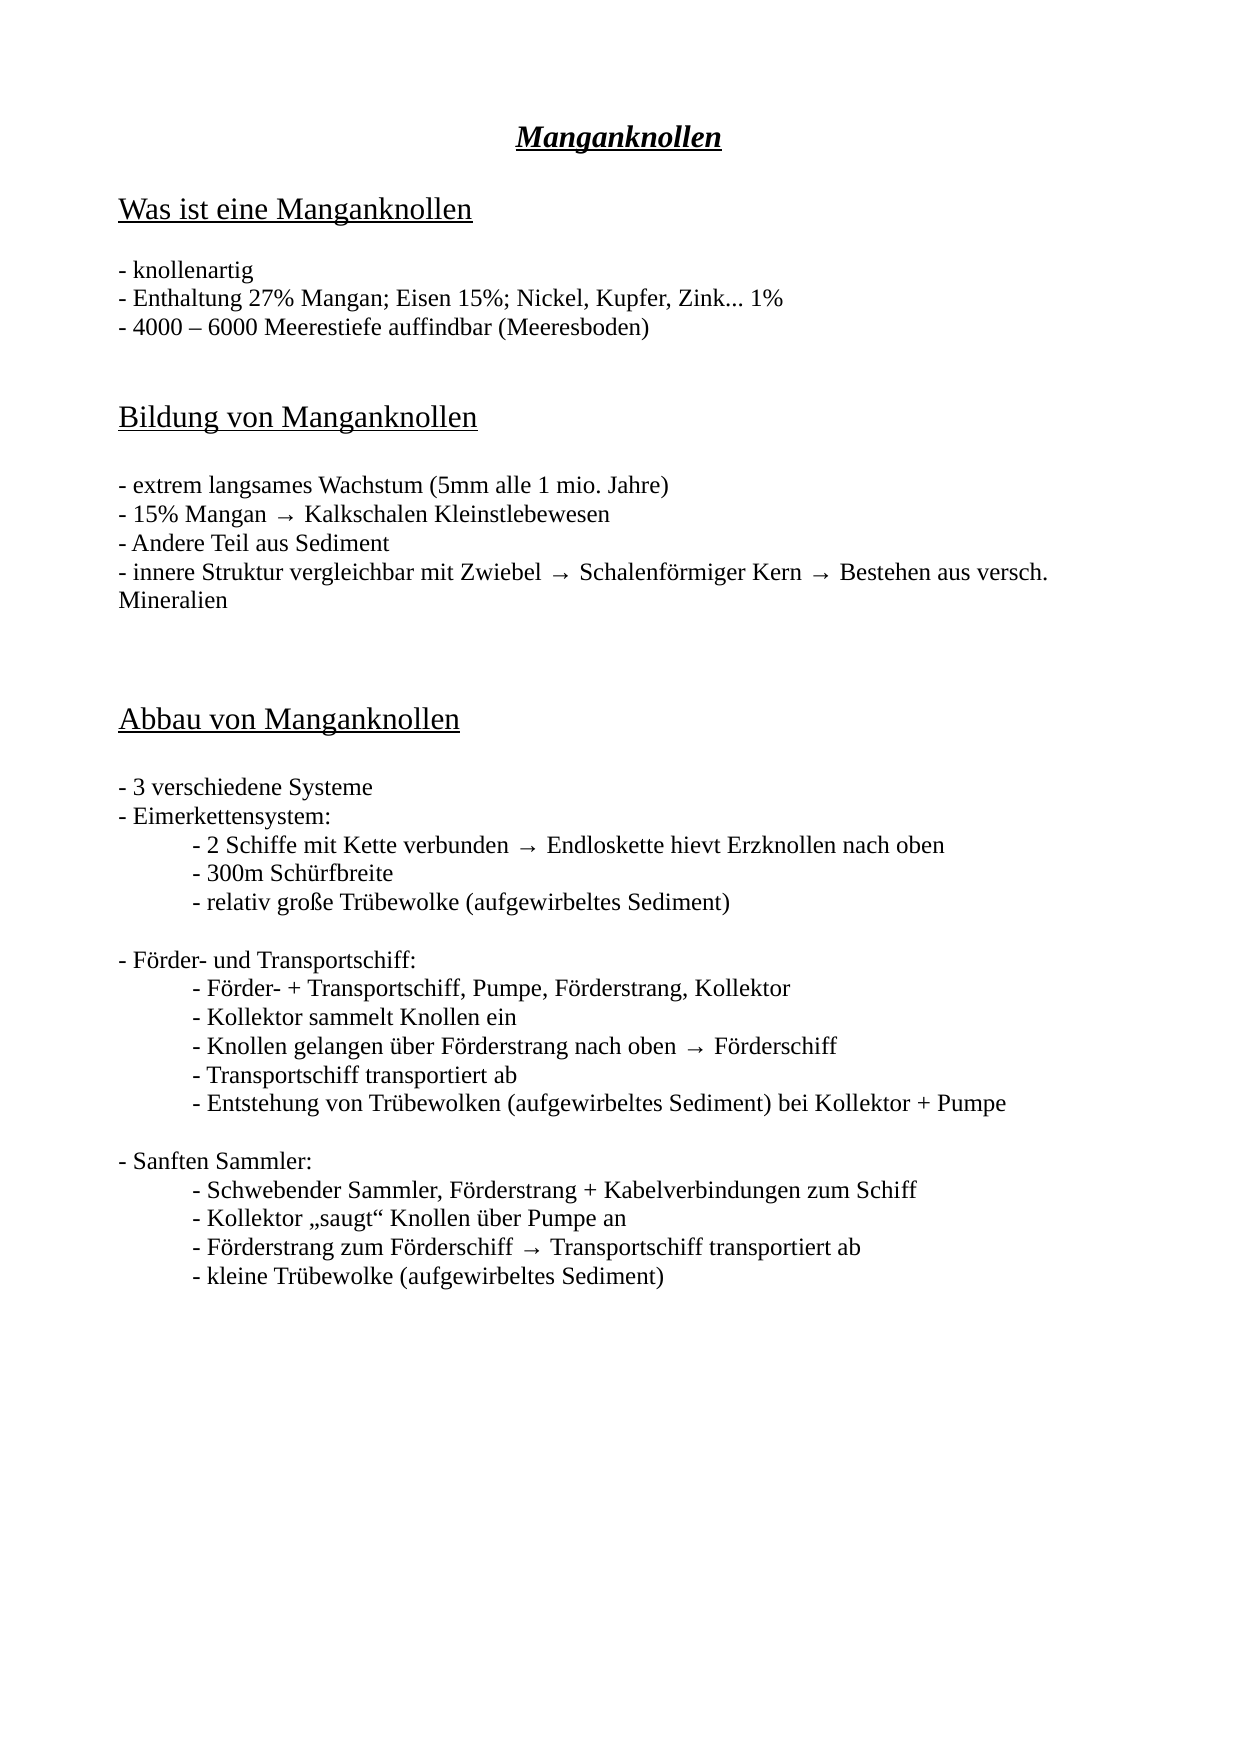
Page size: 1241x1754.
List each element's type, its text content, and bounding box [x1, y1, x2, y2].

text - 300m Schürfbreite [118, 858, 1122, 887]
text Abbau von Manganknollen [118, 700, 1122, 736]
text - relativ große Trübewolke (aufgewirbeltes Sediment) [118, 887, 1122, 916]
text - Andere Teil aus Sediment [118, 528, 1122, 557]
text - innere Struktur vergleichbar mit Zwiebel → Schalenförmiger Kern → Bestehen aus versch. Mineralien [118, 557, 1122, 614]
text - Schwebender Sammler, Förderstrang + Kabelverbindungen zum Schiff [118, 1175, 1122, 1203]
text - 3 verschiedene Systeme [118, 772, 1122, 801]
text - Transportschiff transportiert ab [118, 1060, 1122, 1088]
text - Kollektor „saugt“ Knollen über Pumpe an [118, 1203, 1122, 1232]
text - Eimerkettensystem: [118, 801, 1122, 830]
text - Förderstrang zum Förderschiff → Transportschiff transportiert ab [118, 1232, 1122, 1261]
text Manganknollen [118, 118, 1122, 154]
text - knollenartig [118, 255, 1122, 283]
text - Enthaltung 27% Mangan; Eisen 15%; Nickel, Kupfer, Zink... 1% [118, 283, 1122, 312]
text - Knollen gelangen über Förderstrang nach oben → Förderschiff [118, 1031, 1122, 1060]
text Bildung von Manganknollen [118, 398, 1122, 434]
text - Entstehung von Trübewolken (aufgewirbeltes Sediment) bei Kollektor + Pumpe [118, 1088, 1122, 1117]
text - Sanften Sammler: [118, 1146, 1122, 1175]
text - Förder- und Transportschiff: [118, 945, 1122, 973]
text - Förder- + Transportschiff, Pumpe, Förderstrang, Kollektor [118, 973, 1122, 1002]
text - kleine Trübewolke (aufgewirbeltes Sediment) [118, 1261, 1122, 1290]
text - extrem langsames Wachstum (5mm alle 1 mio. Jahre) [118, 470, 1122, 499]
text - 2 Schiffe mit Kette verbunden → Endloskette hievt Erzknollen nach oben [118, 830, 1122, 858]
text - 15% Mangan → Kalkschalen Kleinstlebewesen [118, 499, 1122, 528]
text Was ist eine Manganknollen [118, 190, 1122, 226]
text - Kollektor sammelt Knollen ein [118, 1002, 1122, 1031]
text - 4000 – 6000 Meerestiefe auffindbar (Meeresboden) [118, 312, 1122, 341]
